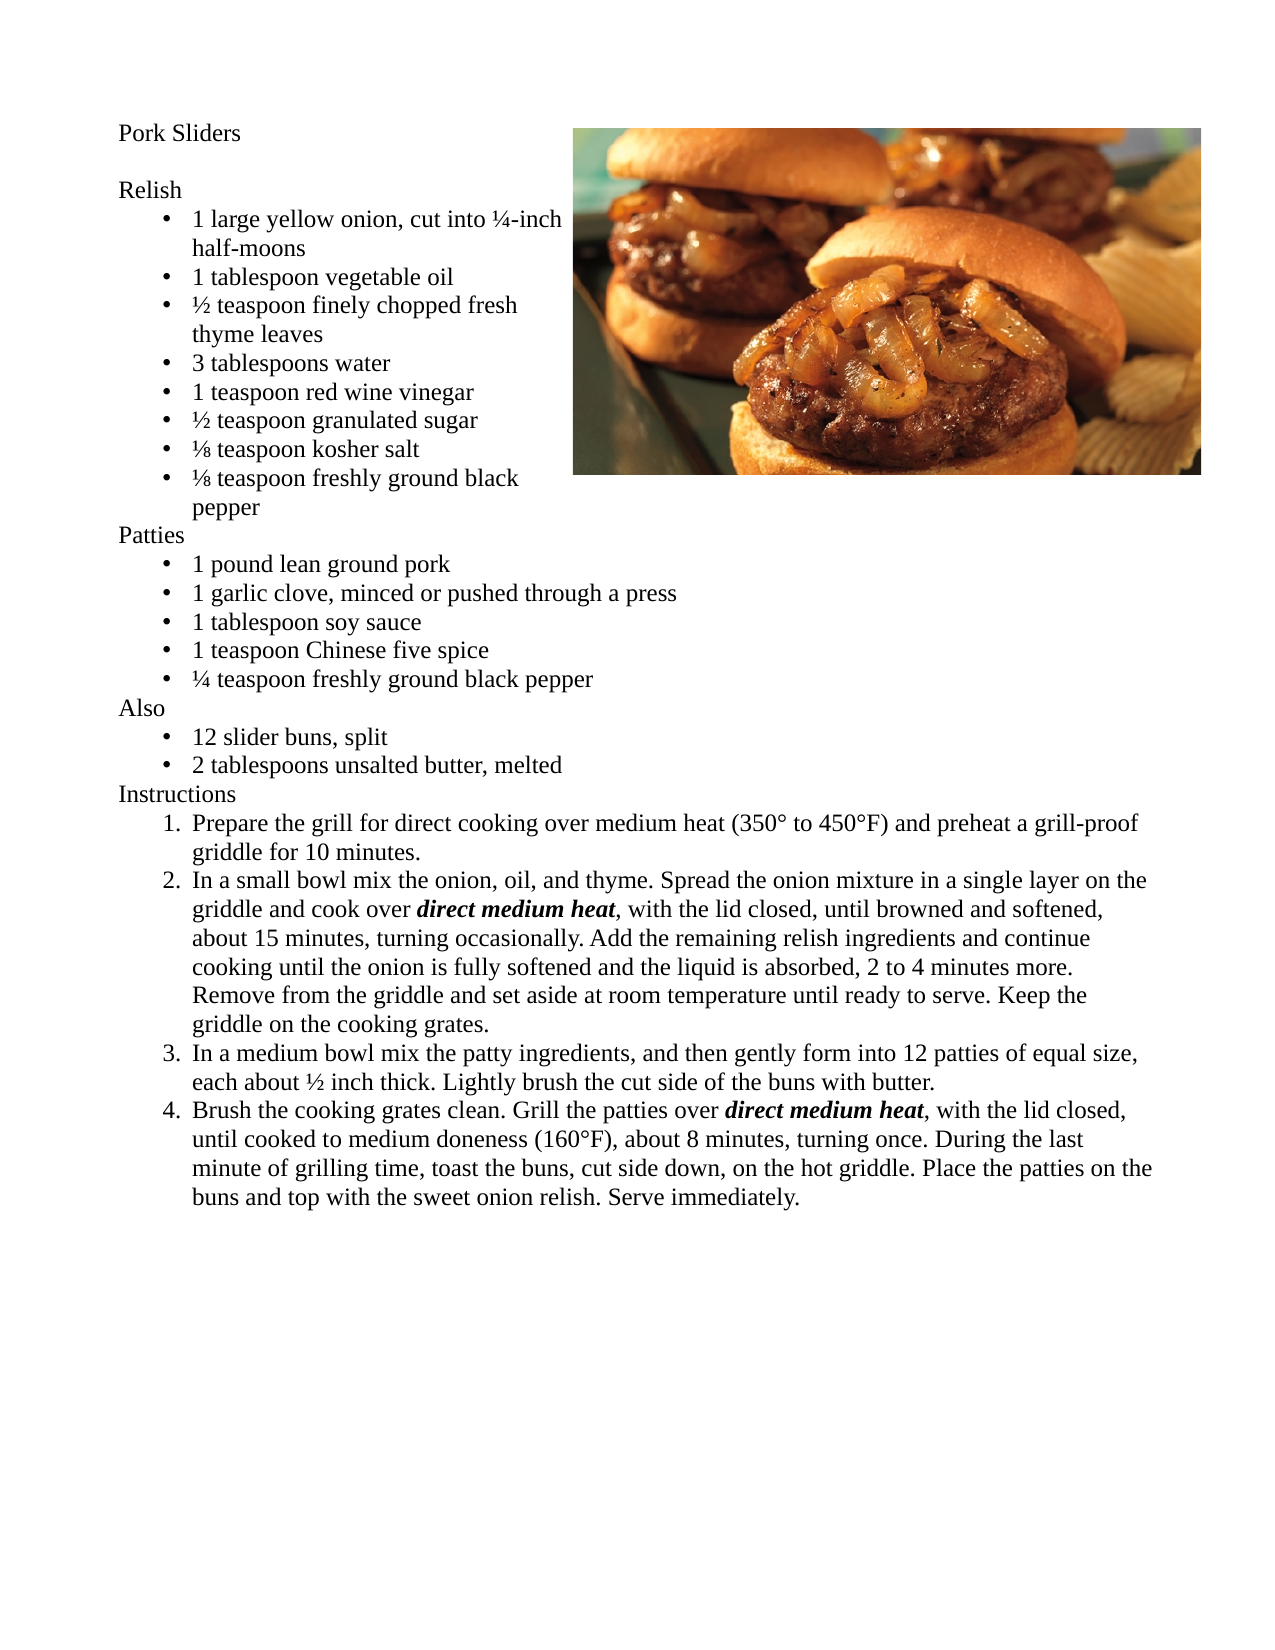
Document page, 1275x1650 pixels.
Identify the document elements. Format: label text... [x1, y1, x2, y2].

list 1 teaspoon red wine vinegar [162, 377, 572, 406]
list In a medium bowl mix the patty ingredients, and then gently form into 12 patties of equal size, each about ½ inch thick. Lightly brush the cut side of the buns with butter. [162, 1038, 1157, 1096]
list 12 slider buns, split [162, 722, 1157, 751]
list ⅛ teaspoon kosher salt [162, 434, 572, 463]
list 1 tablespoon soy sauce [162, 607, 1157, 636]
list ¼ teaspoon freshly ground black pepper [162, 664, 1157, 693]
text Patties [118, 521, 1157, 549]
text Instructions [118, 779, 1157, 808]
list 1 garlic clove, minced or pushed through a press [162, 578, 1157, 607]
list Prepare the grill for direct cooking over medium heat (350° to 450°F) and preheat a grill-proof griddle for 10 minutes. [162, 808, 1157, 866]
list ½ teaspoon finely chopped fresh thyme leaves [162, 291, 572, 348]
list 1 large yellow onion, cut into ¼-inch half-moons [162, 204, 572, 262]
list Brush the cooking grates clean. Grill the patties over direct medium heat, with the lid closed, until cooked to medium doneness (160°F), about 8 minutes, turning once. During the last minute of grilling time, toast the buns, cut side down, on the hot griddle. Place the patties on the buns and top with the sweet onion relish. Serve immediately. [162, 1096, 1157, 1211]
picture [572, 128, 1202, 475]
list 1 tablespoon vegetable oil [162, 262, 572, 291]
list 1 teaspoon Chinese five spice [162, 636, 1157, 664]
list In a small bowl mix the onion, oil, and thyme. Spread the onion mixture in a single layer on the griddle and cook over direct medium heat, with the lid closed, until browned and softened, about 15 minutes, turning occasionally. Add the remaining relish ingredients and continue cooking until the onion is fully softened and the liquid is absorbed, 2 to 4 minutes more. Remove from the griddle and set aside at room temperature until ready to serve. Keep the griddle on the cooking grates. [162, 866, 1157, 1038]
text Pork Sliders [118, 118, 1157, 147]
list ⅛ teaspoon freshly ground black pepper [162, 463, 1157, 521]
list 2 tablespoons unsalted butter, melted [162, 751, 1157, 779]
text Relish [118, 176, 572, 204]
list 1 pound lean ground pork [162, 549, 1157, 578]
list ½ teaspoon granulated sugar [162, 406, 572, 434]
text Also [118, 693, 1157, 722]
list 3 tablespoons water [162, 348, 572, 377]
